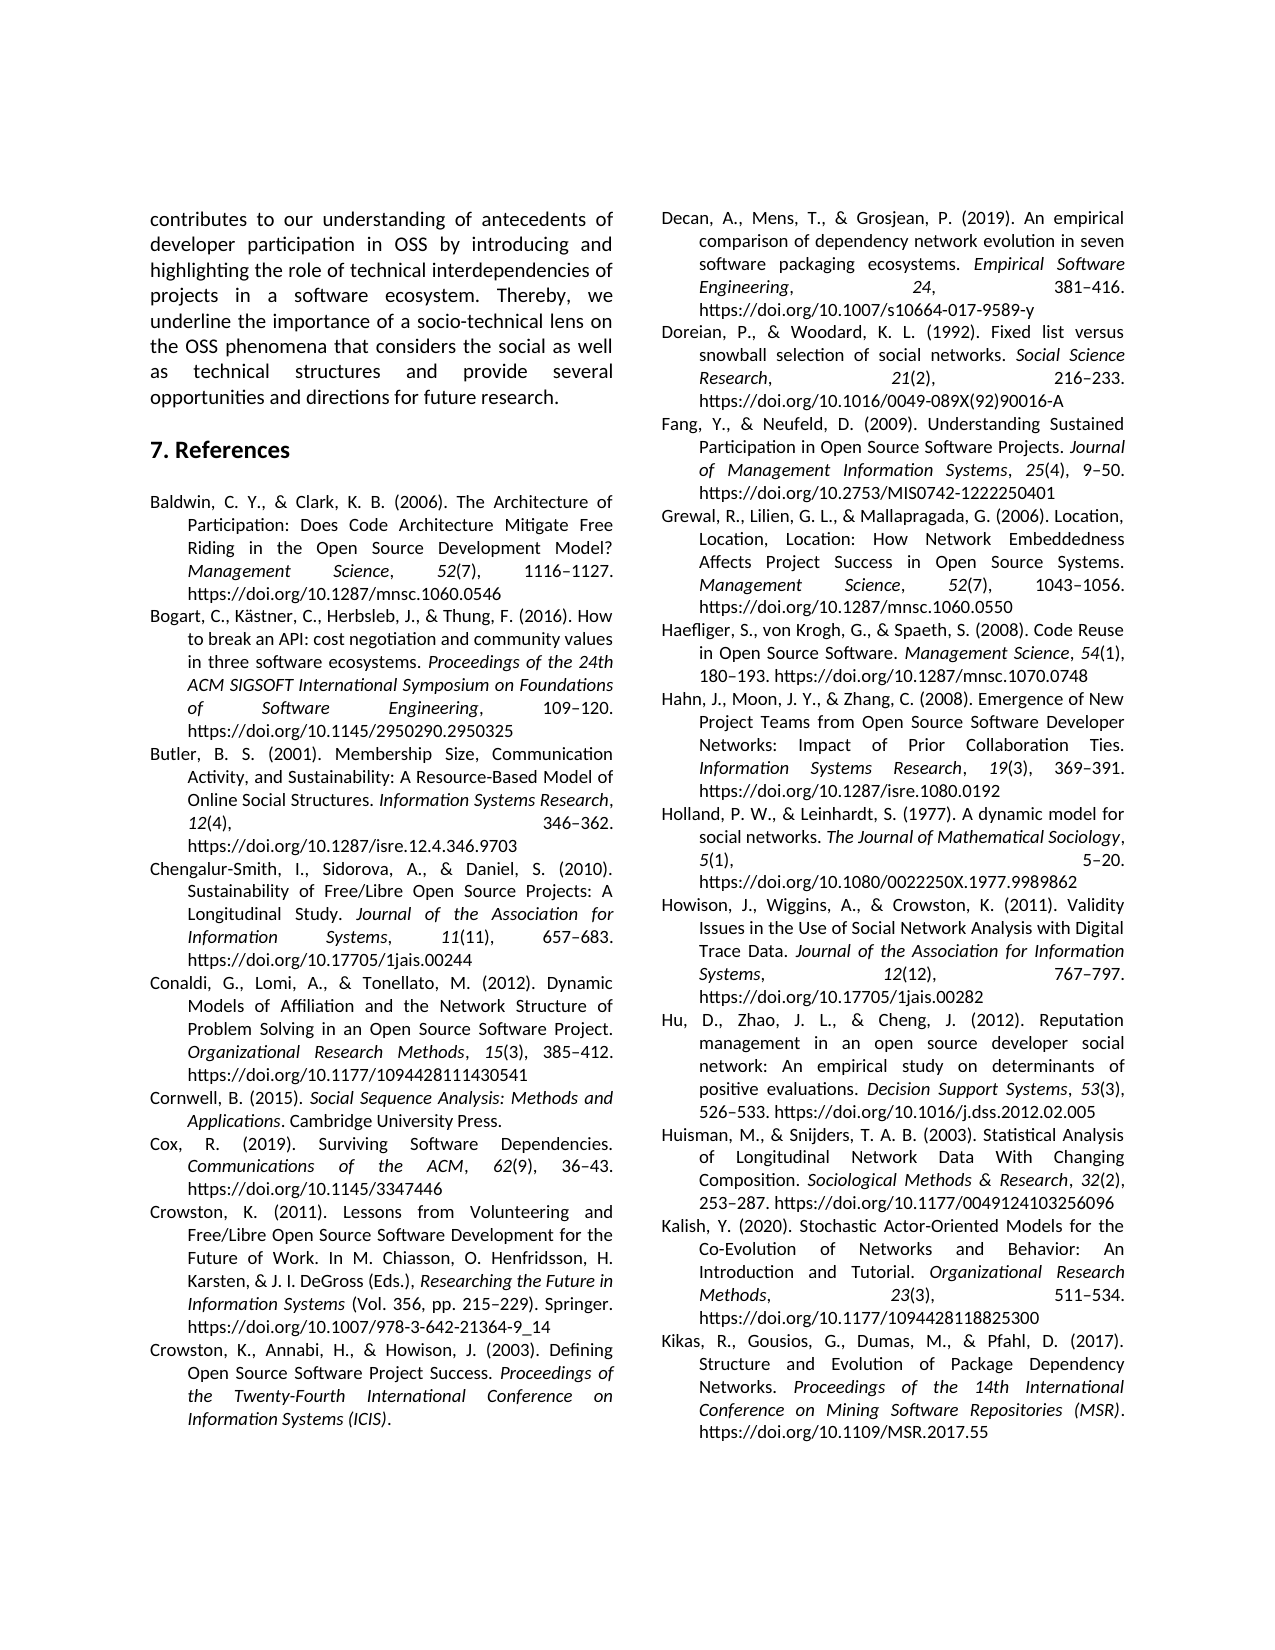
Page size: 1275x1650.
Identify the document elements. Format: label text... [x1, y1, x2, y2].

text Haefliger, S., von Krogh, G., & Spaeth, S. (2008). Code Reuse in Open Source Software. Management Science, 54(1), 180–193. https://doi.org/10.1287/mnsc.1070.0748 [661, 619, 1125, 687]
text Butler, B. S. (2001). Membership Size, Communication Activity, and Sustainability: A Resource-Based Model of Online Social Structures. Information Systems Research, 12(4), 346–362. https://doi.org/10.1287/isre.12.4.346.9703 [150, 742, 614, 857]
text Huisman, M., & Snijders, T. A. B. (2003). Statistical Analysis of Longitudinal Network Data With Changing Composition. Sociological Methods & Research, 32(2), 253–287. https://doi.org/10.1177/0049124103256096 [661, 1123, 1125, 1214]
text contributes to our understanding of antecedents of developer participation in OSS by introducing and highlighting the role of technical interdependencies of projects in a software ecosystem. Thereby, we underline the importance of a socio-technical lens on the OSS phenomena that considers the social as well as technical structures and provide several opportunities and directions for future research. [150, 206, 614, 409]
text Chengalur-Smith, I., Sidorova, A., & Daniel, S. (2010). Sustainability of Free/Libre Open Source Projects: A Longitudinal Study. Journal of the Association for Information Systems, 11(11), 657–683. https://doi.org/10.17705/1jais.00244 [150, 857, 614, 971]
text Doreian, P., & Woodard, K. L. (1992). Fixed list versus snowball selection of social networks. Social Science Research, 21(2), 216–233. https://doi.org/10.1016/0049-089X(92)90016-A [661, 321, 1125, 412]
text Howison, J., Wiggins, A., & Crowston, K. (2011). Validity Issues in the Use of Social Network Analysis with Digital Trace Data. Journal of the Association for Information Systems, 12(12), 767–797. https://doi.org/10.17705/1jais.00282 [661, 894, 1125, 1008]
text Kalish, Y. (2020). Stochastic Actor-Oriented Models for the Co-Evolution of Networks and Behavior: An Introduction and Tutorial. Organizational Research Methods, 23(3), 511–534. https://doi.org/10.1177/1094428118825300 [661, 1214, 1125, 1329]
text Hahn, J., Moon, J. Y., & Zhang, C. (2008). Emergence of New Project Teams from Open Source Software Developer Networks: Impact of Prior Collaboration Ties. Information Systems Research, 19(3), 369–391. https://doi.org/10.1287/isre.1080.0192 [661, 687, 1125, 802]
text Conaldi, G., Lomi, A., & Tonellato, M. (2012). Dynamic Models of Affiliation and the Network Structure of Problem Solving in an Open Source Software Project. Organizational Research Methods, 15(3), 385–412. https://doi.org/10.1177/1094428111430541 [150, 971, 614, 1086]
text Fang, Y., & Neufeld, D. (2009). Understanding Sustained Participation in Open Source Software Projects. Journal of Management Information Systems, 25(4), 9–50. https://doi.org/10.2753/MIS0742-1222250401 [661, 412, 1125, 504]
text Bogart, C., Kästner, C., Herbsleb, J., & Thung, F. (2016). How to break an API: cost negotiation and community values in three software ecosystems. Proceedings of the 24th ACM SIGSOFT International Symposium on Foundations of Software Engineering, 109–120. https://doi.org/10.1145/2950290.2950325 [150, 604, 614, 742]
text Decan, A., Mens, T., & Grosjean, P. (2019). An empirical comparison of dependency network evolution in seven software packaging ecosystems. Empirical Software Engineering, 24, 381–416. https://doi.org/10.1007/s10664-017-9589-y [661, 206, 1125, 321]
text Kikas, R., Gousios, G., Dumas, M., & Pfahl, D. (2017). Structure and Evolution of Package Dependency Networks. Proceedings of the 14th International Conference on Mining Software Repositories (MSR). https://doi.org/10.1109/MSR.2017.55 [661, 1329, 1125, 1444]
text Hu, D., Zhao, J. L., & Cheng, J. (2012). Reputation management in an open source developer social network: An empirical study on determinants of positive evaluations. Decision Support Systems, 53(3), 526–533. https://doi.org/10.1016/j.dss.2012.02.005 [661, 1008, 1125, 1123]
text Cornwell, B. (2015). Social Sequence Analysis: Methods and Applications. Cambridge University Press. [150, 1086, 614, 1132]
subtitle 7. References [150, 434, 614, 465]
text Grewal, R., Lilien, G. L., & Mallapragada, G. (2006). Location, Location, Location: How Network Embeddedness Affects Project Success in Open Source Systems. Management Science, 52(7), 1043–1056. https://doi.org/10.1287/mnsc.1060.0550 [661, 504, 1125, 619]
text Crowston, K. (2011). Lessons from Volunteering and Free/Libre Open Source Software Development for the Future of Work. In M. Chiasson, O. Henfridsson, H. Karsten, & J. I. DeGross (Eds.), Researching the Future in Information Systems (Vol. 356, pp. 215–229). Springer. https://doi.org/10.1007/978-3-642-21364-9_14 [150, 1200, 614, 1338]
text Baldwin, C. Y., & Clark, K. B. (2006). The Architecture of Participation: Does Code Architecture Mitigate Free Riding in the Open Source Development Model? Management Science, 52(7), 1116–1127. https://doi.org/10.1287/mnsc.1060.0546 [150, 490, 614, 604]
text Cox, R. (2019). Surviving Software Dependencies. Communications of the ACM, 62(9), 36–43. https://doi.org/10.1145/3347446 [150, 1132, 614, 1200]
text Crowston, K., Annabi, H., & Howison, J. (2003). Defining Open Source Software Project Success. Proceedings of the Twenty-Fourth International Conference on Information Systems (ICIS). [150, 1338, 614, 1429]
text Holland, P. W., & Leinhardt, S. (1977). A dynamic model for social networks. The Journal of Mathematical Sociology, 5(1), 5–20. https://doi.org/10.1080/0022250X.1977.9989862 [661, 802, 1125, 894]
